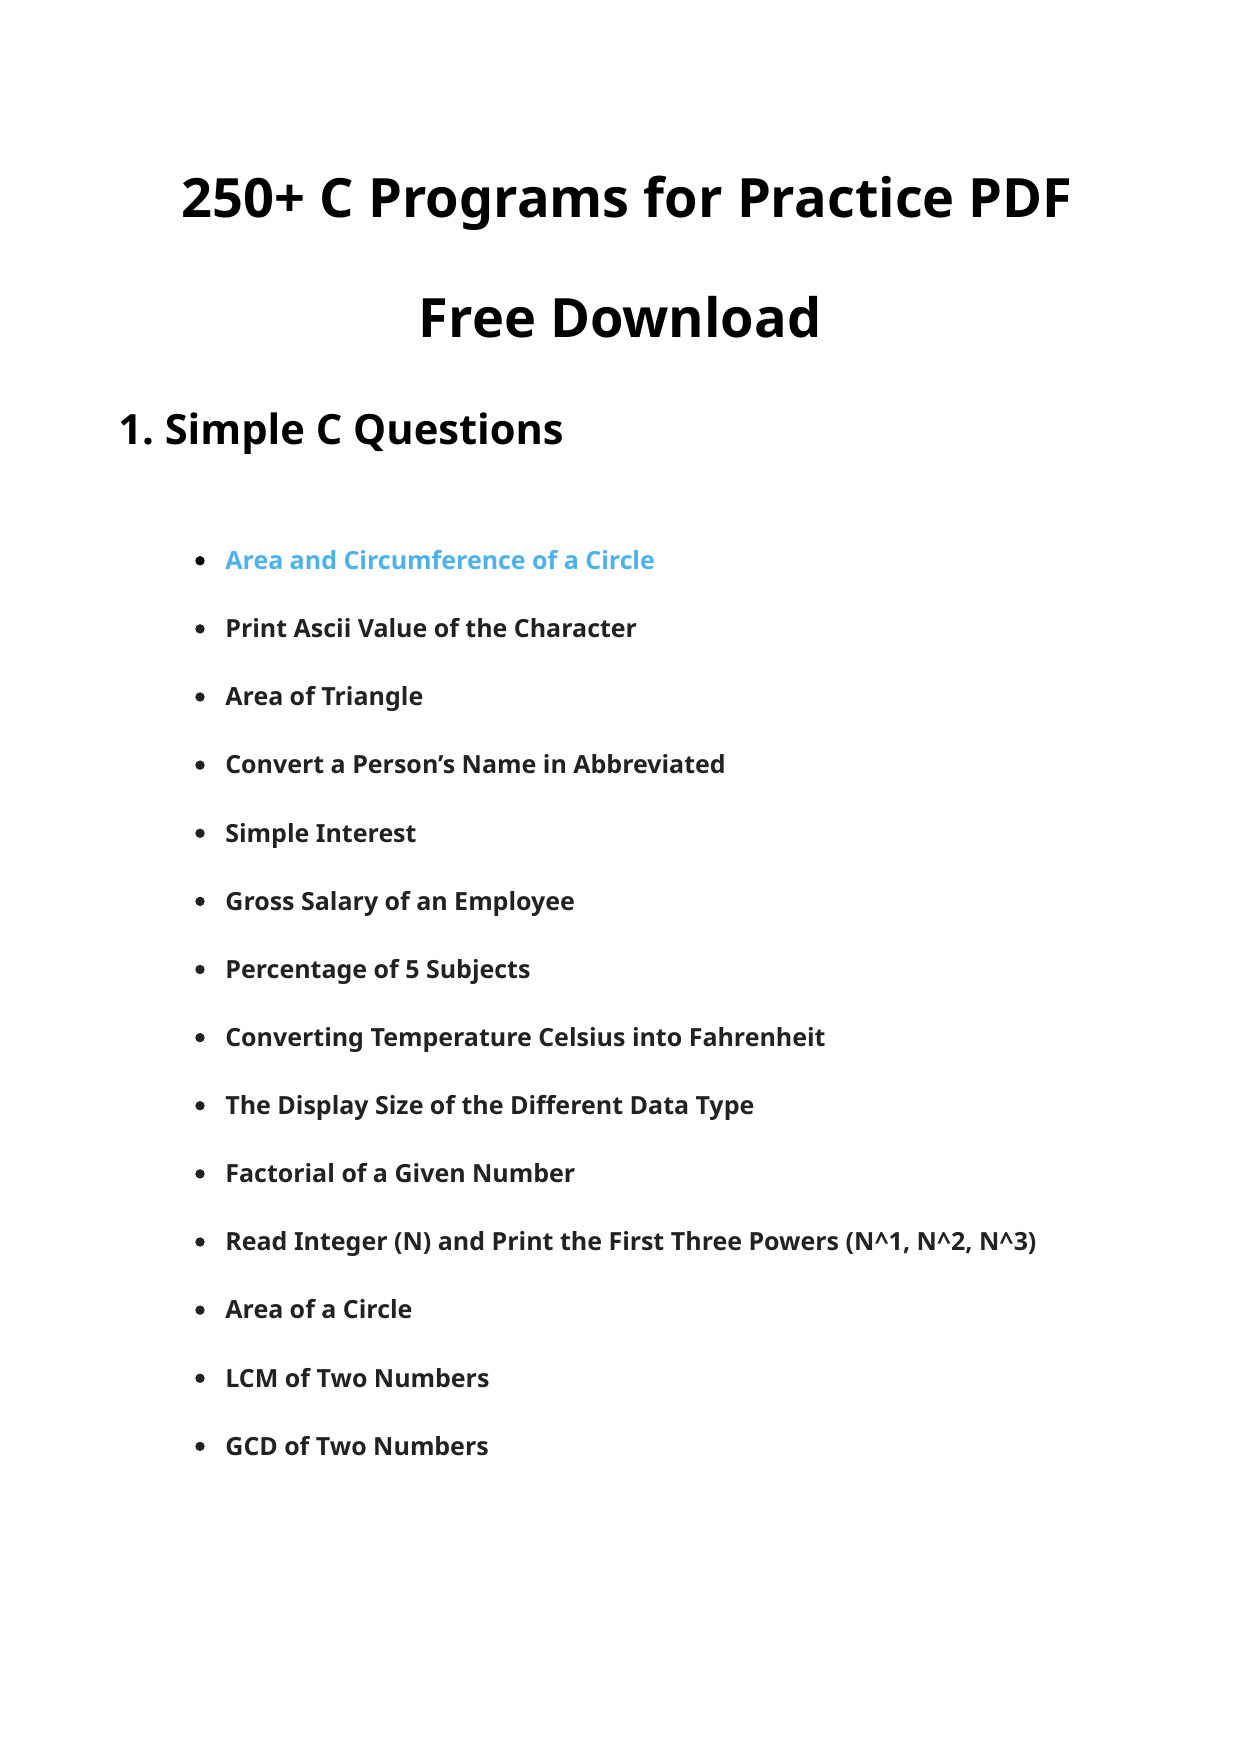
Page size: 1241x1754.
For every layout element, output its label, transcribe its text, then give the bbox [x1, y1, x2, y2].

text 250+ C Programs for Practice PDF Free Download [118, 160, 1122, 354]
list Read Integer (N) and Print the First Three Powers (N^1, N^2, N^3) [196, 1224, 1122, 1258]
list Area of a Circle [196, 1292, 1122, 1326]
list Factorial of a Given Number [196, 1156, 1122, 1190]
list GCD of Two Numbers [196, 1428, 1122, 1462]
list Simple Interest [196, 815, 1122, 849]
list LCM of Two Numbers [196, 1360, 1122, 1394]
list Percentage of 5 Subjects [196, 951, 1122, 986]
list Converting Temperature Celsius into Fahrenheit [196, 1019, 1122, 1054]
list Area of Triangle [196, 679, 1122, 713]
list The Display Size of the Different Data Type [196, 1088, 1122, 1122]
list Gross Salary of an Employee [196, 883, 1122, 917]
subtitle 1. Simple C Questions [118, 400, 1122, 457]
list Convert a Person’s Name in Abbreviated [196, 747, 1122, 781]
list Area and Circumference of a Circle [196, 543, 1122, 577]
list Print Ascii Value of the Character [196, 611, 1122, 645]
